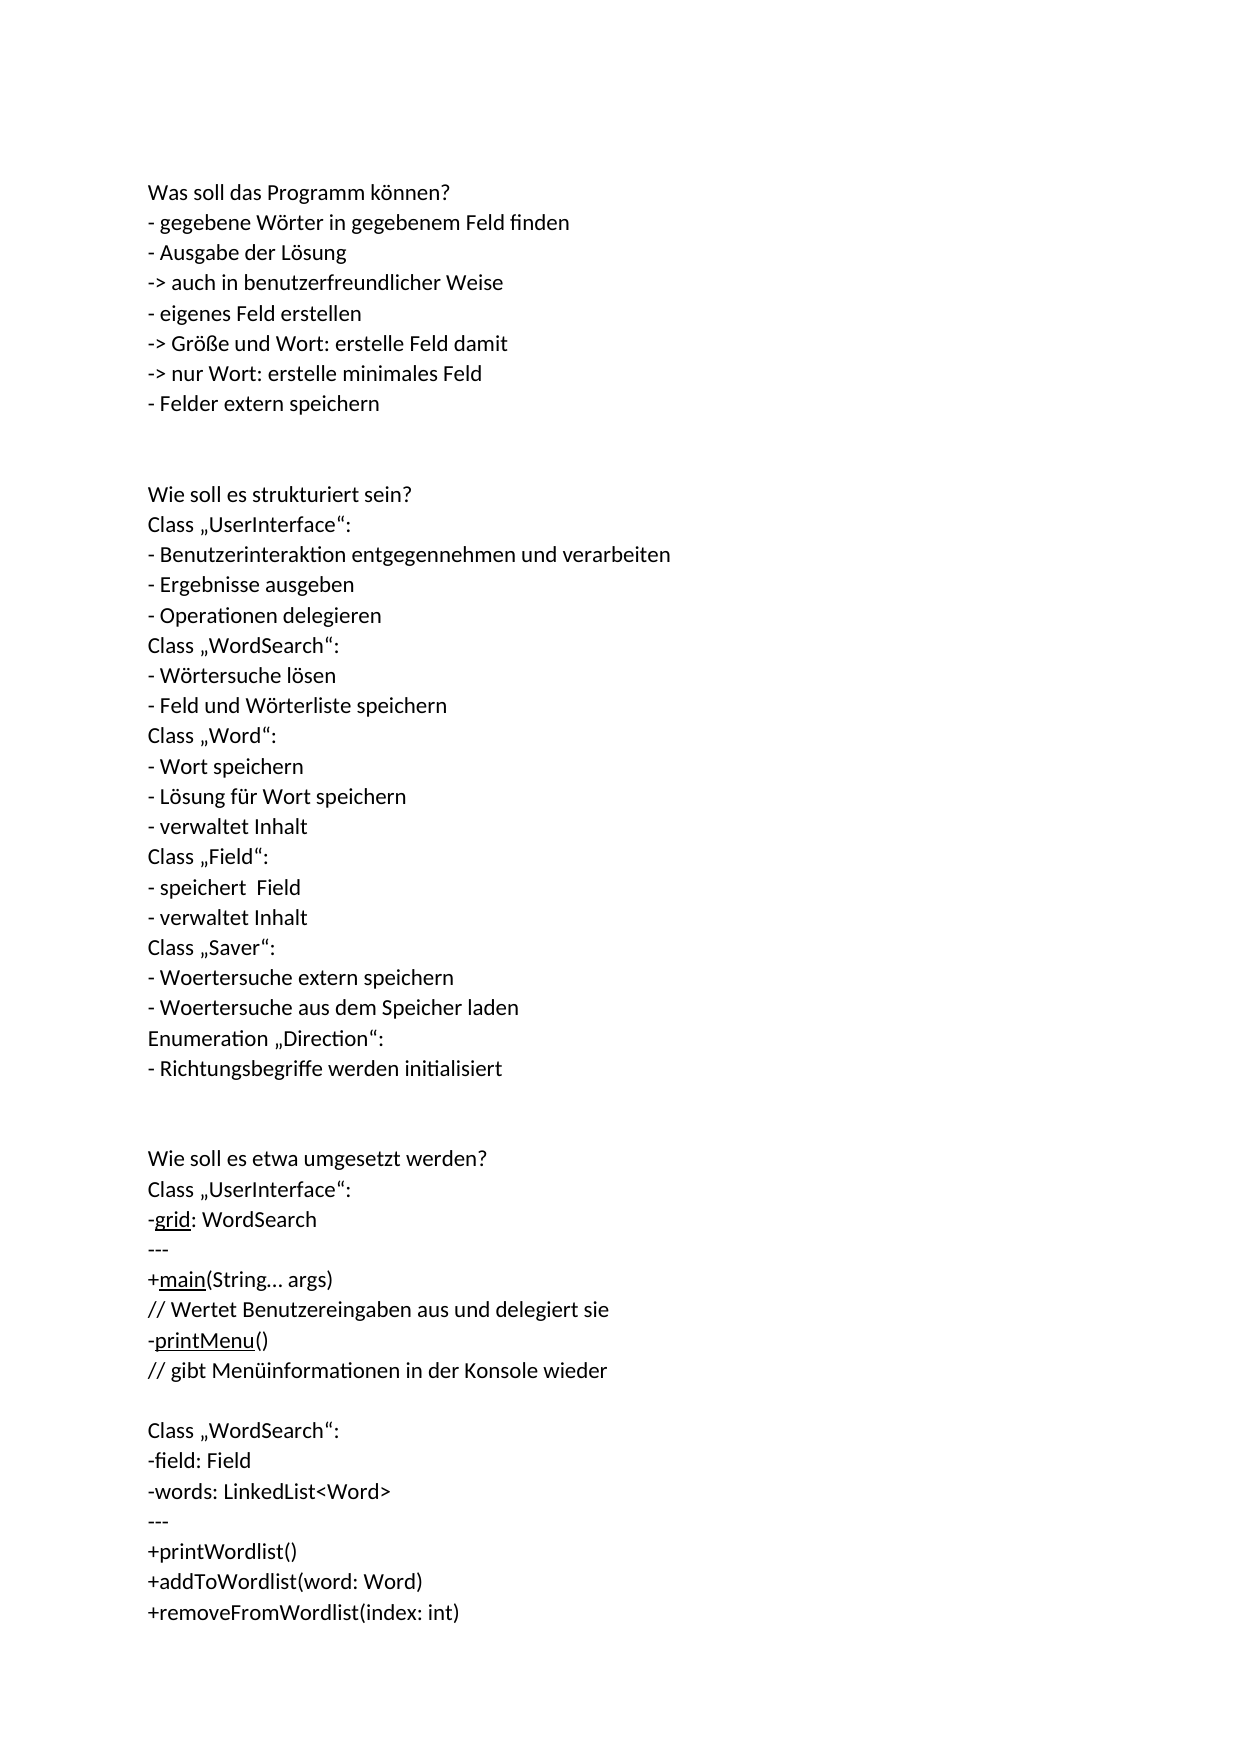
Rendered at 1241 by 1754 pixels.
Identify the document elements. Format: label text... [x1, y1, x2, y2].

text - Wörtersuche lösen [148, 661, 1093, 689]
text - gegebene Wörter in gegebenem Feld finden [148, 208, 1093, 236]
text Class „Saver“: [148, 933, 1093, 961]
text // gibt Menüinformationen in der Konsole wieder [148, 1356, 1093, 1384]
text -words: LinkedList<Word> [148, 1477, 1093, 1505]
text - Richtungsbegriffe werden initialisiert [148, 1054, 1093, 1082]
text -> auch in benutzerfreundlicher Weise [148, 268, 1093, 296]
text - Benutzerinteraktion entgegennehmen und verarbeiten [148, 540, 1093, 568]
text // Wertet Benutzereingaben aus und delegiert sie [148, 1296, 1093, 1323]
text -> Größe und Wort: erstelle Feld damit [148, 329, 1093, 357]
text - Operationen delegieren [148, 601, 1093, 629]
text Class „Field“: [148, 842, 1093, 870]
text Wie soll es etwa umgesetzt werden? [148, 1144, 1093, 1172]
text -grid: WordSearch [148, 1205, 1093, 1233]
text - Woertersuche extern speichern [148, 963, 1093, 991]
text Enumeration „Direction“: [148, 1024, 1093, 1052]
text Class „UserInterface“: [148, 510, 1093, 538]
text Wie soll es strukturiert sein? [148, 480, 1093, 508]
text +printWordlist() [148, 1537, 1093, 1565]
text - eigenes Feld erstellen [148, 299, 1093, 327]
text - Lösung für Wort speichern [148, 782, 1093, 810]
text Was soll das Programm können? [148, 178, 1093, 206]
text - Ausgabe der Lösung [148, 238, 1093, 266]
text - Woertersuche aus dem Speicher laden [148, 993, 1093, 1021]
text - Ergebnisse ausgeben [148, 571, 1093, 598]
text - Feld und Wörterliste speichern [148, 691, 1093, 719]
text --- [148, 1235, 1093, 1263]
text - Wort speichern [148, 752, 1093, 780]
text Class „WordSearch“: [148, 1416, 1093, 1444]
text +removeFromWordlist(index: int) [148, 1598, 1093, 1626]
text - verwaltet Inhalt [148, 903, 1093, 931]
text -field: Field [148, 1447, 1093, 1474]
text --- [148, 1507, 1093, 1535]
text Class „Word“: [148, 722, 1093, 749]
text - Felder extern speichern [148, 389, 1093, 417]
text +main(String… args) [148, 1265, 1093, 1293]
text Class „WordSearch“: [148, 631, 1093, 659]
text -printMenu() [148, 1326, 1093, 1354]
text Class „UserInterface“: [148, 1175, 1093, 1203]
text - verwaltet Inhalt [148, 812, 1093, 840]
text - speichert Field [148, 873, 1093, 901]
text -> nur Wort: erstelle minimales Feld [148, 359, 1093, 387]
text +addToWordlist(word: Word) [148, 1567, 1093, 1595]
